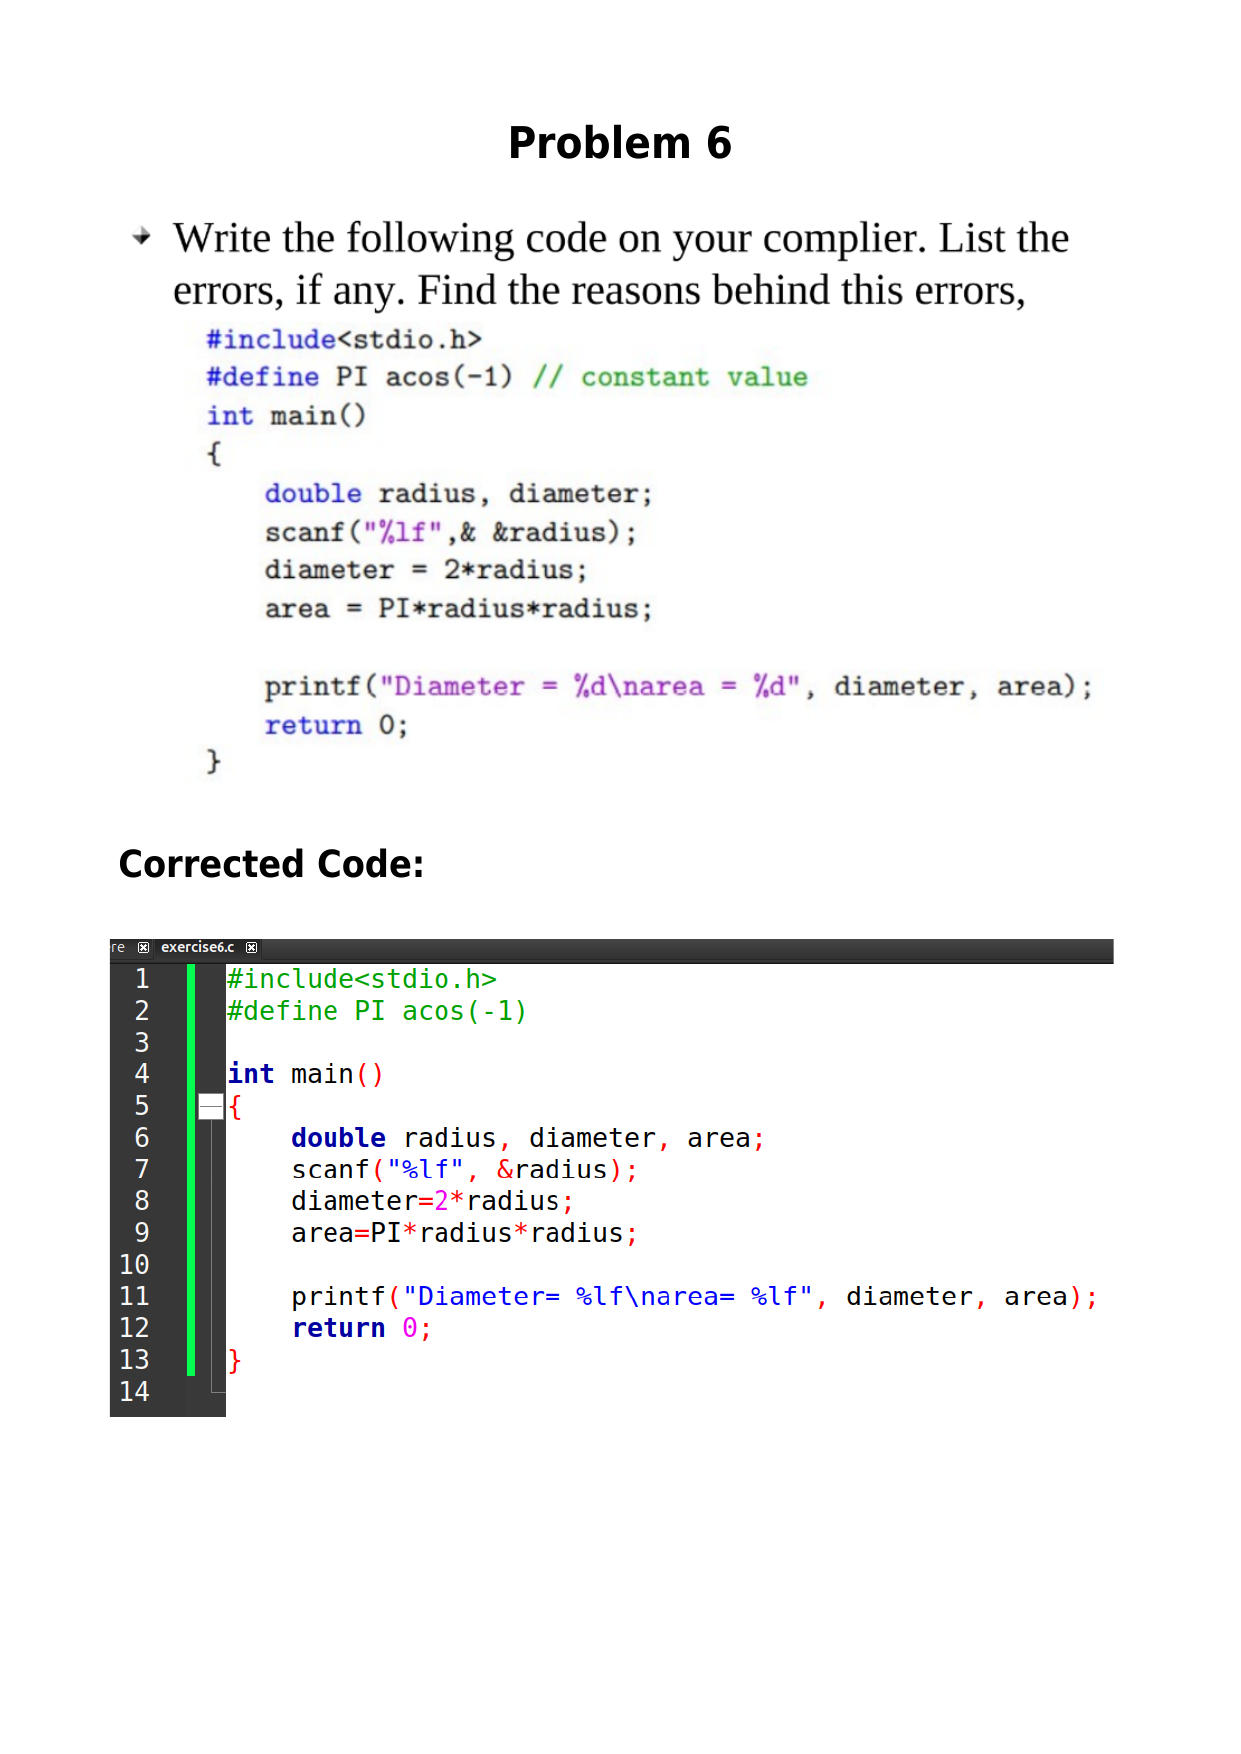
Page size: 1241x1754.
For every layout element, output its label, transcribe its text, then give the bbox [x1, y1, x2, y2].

text Corrected Code: [118, 842, 1122, 886]
picture [109, 939, 1114, 1417]
picture [119, 213, 1124, 792]
text Problem 6 [118, 118, 1122, 169]
